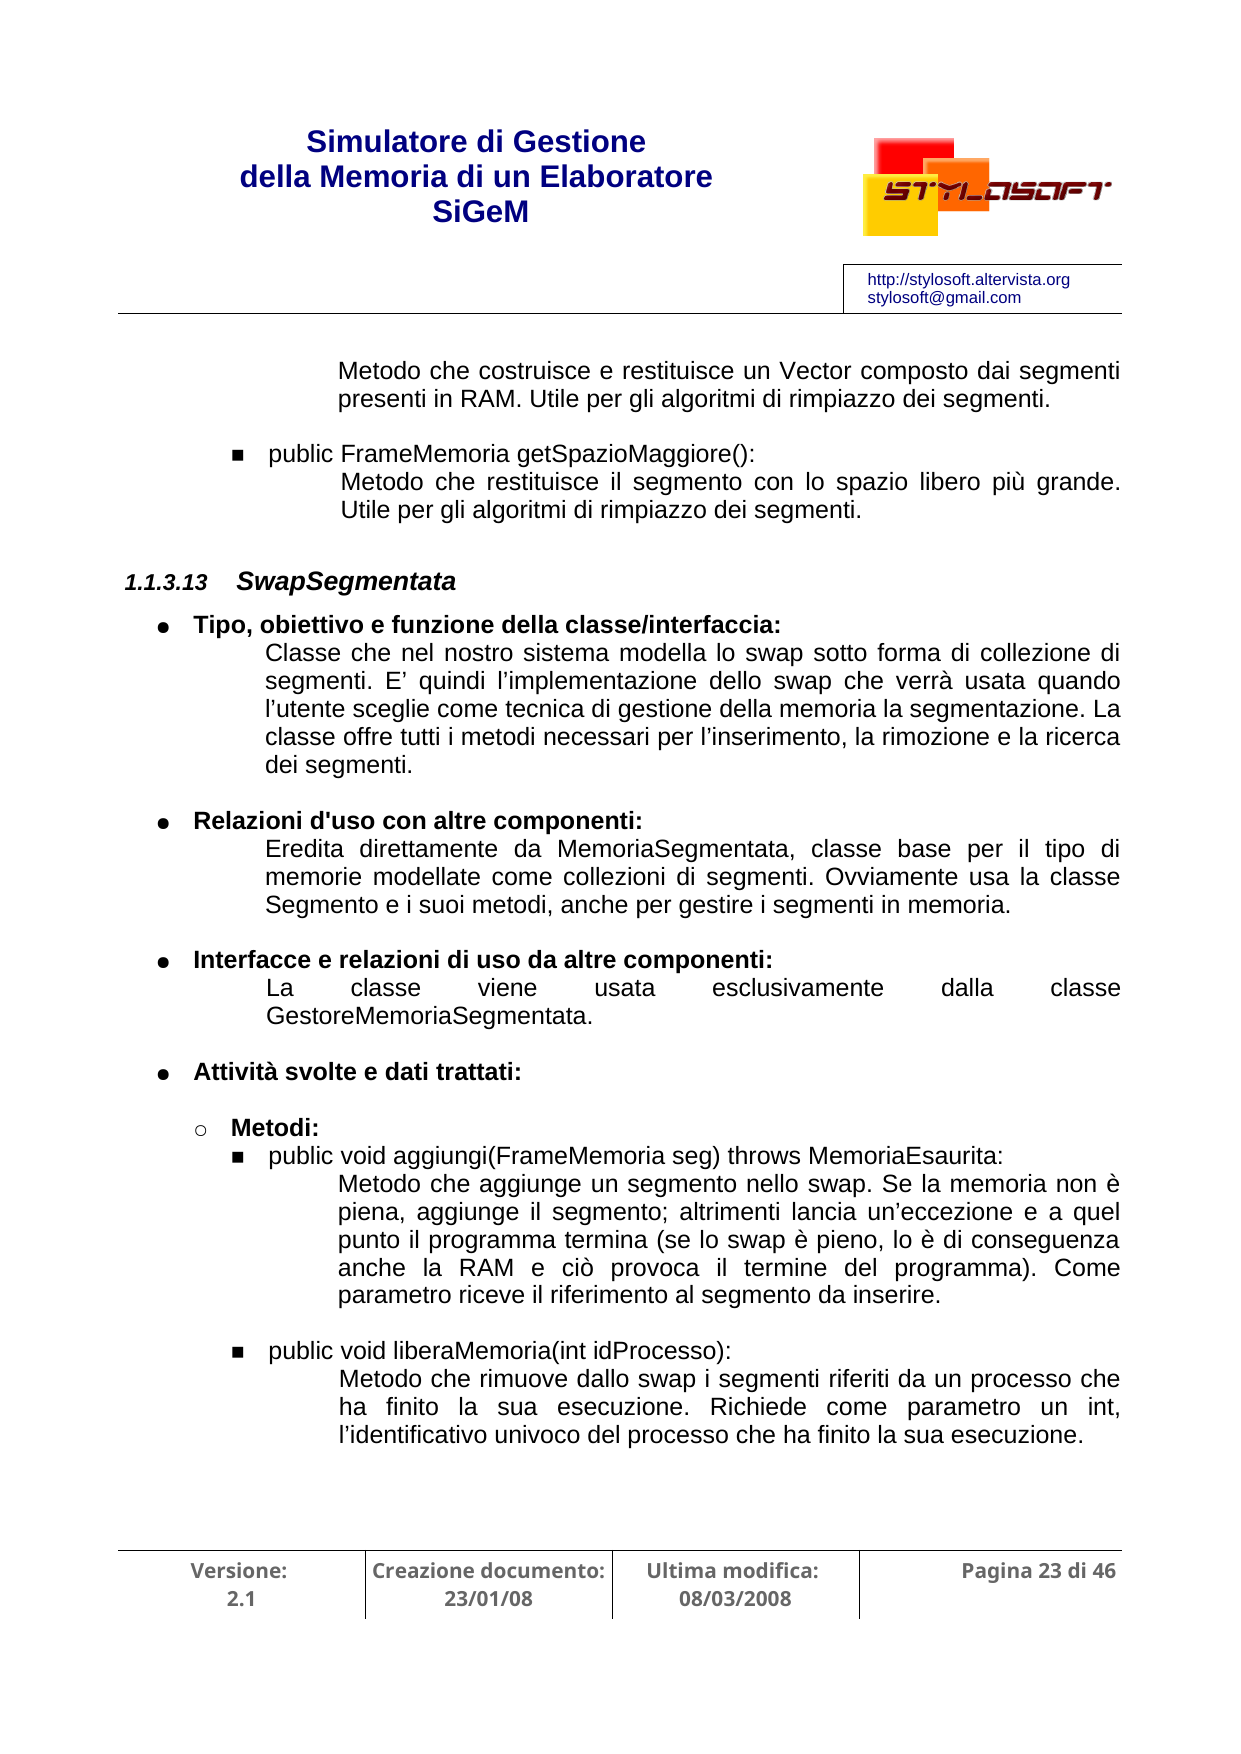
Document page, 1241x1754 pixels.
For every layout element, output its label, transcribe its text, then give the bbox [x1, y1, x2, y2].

text La classe viene usata esclusivamente dalla classe GestoreMemoriaSegmentata. [266, 974, 1122, 1030]
list Metodi: [193, 1114, 1122, 1142]
text Metodo che restituisce il segmento con lo spazio libero più grande. Utile per gli algoritmi di rimpiazzo dei segmenti. [340, 468, 1122, 524]
text Eredita direttamente da MemoriaSegmentata, classe base per il tipo di memorie modellate come collezioni di segmenti. Ovviamente usa la classe Segmento e i suoi metodi, anche per gestire i segmenti in memoria. [265, 834, 1122, 918]
list Relazioni d'uso con altre componenti: [156, 807, 1122, 834]
list public void aggiungi(FrameMemoria seg) throws MemoriaEsaurita: [231, 1142, 1122, 1169]
text Metodo che costruisce e restituisce un Vector composto dai segmenti presenti in RAM. Utile per gli algoritmi di rimpiazzo dei segmenti. [338, 357, 1122, 412]
list Tipo, obiettivo e funzione della classe/interfaccia: [156, 611, 1122, 639]
list public FrameMemoria getSpazioMaggiore(): [231, 440, 1122, 468]
text Metodo che rimuove dallo swap i segmenti riferiti da un processo che ha finito la sua esecuzione. Richiede come parametro un int, l’identificativo univoco del processo che ha finito la sua esecuzione. [339, 1365, 1122, 1449]
list public void liberaMemoria(int idProcesso): [231, 1337, 1122, 1365]
list Attività svolte e dati trattati: [156, 1058, 1122, 1086]
picture [848, 123, 1117, 247]
subtitle SwapSegmentata [118, 567, 1122, 596]
text Classe che nel nostro sistema modella lo swap sotto forma di collezione di segmenti. E’ quindi l’implementazione dello swap che verrà usata quando l’utente sceglie come tecnica di gestione della memoria la segmentazione. La classe offre tutti i metodi necessari per l’inserimento, la rimozione e la ricerca dei segmenti. [265, 639, 1122, 779]
list Interfacce e relazioni di uso da altre componenti: [156, 946, 1122, 974]
text Metodo che aggiunge un segmento nello swap. Se la memoria non è piena, aggiunge il segmento; altrimenti lancia un’eccezione e a quel punto il programma termina (se lo swap è pieno, lo è di conseguenza anche la RAM e ciò provoca il termine del programma). Come parametro riceve il riferimento al segmento da inserire. [338, 1169, 1122, 1309]
